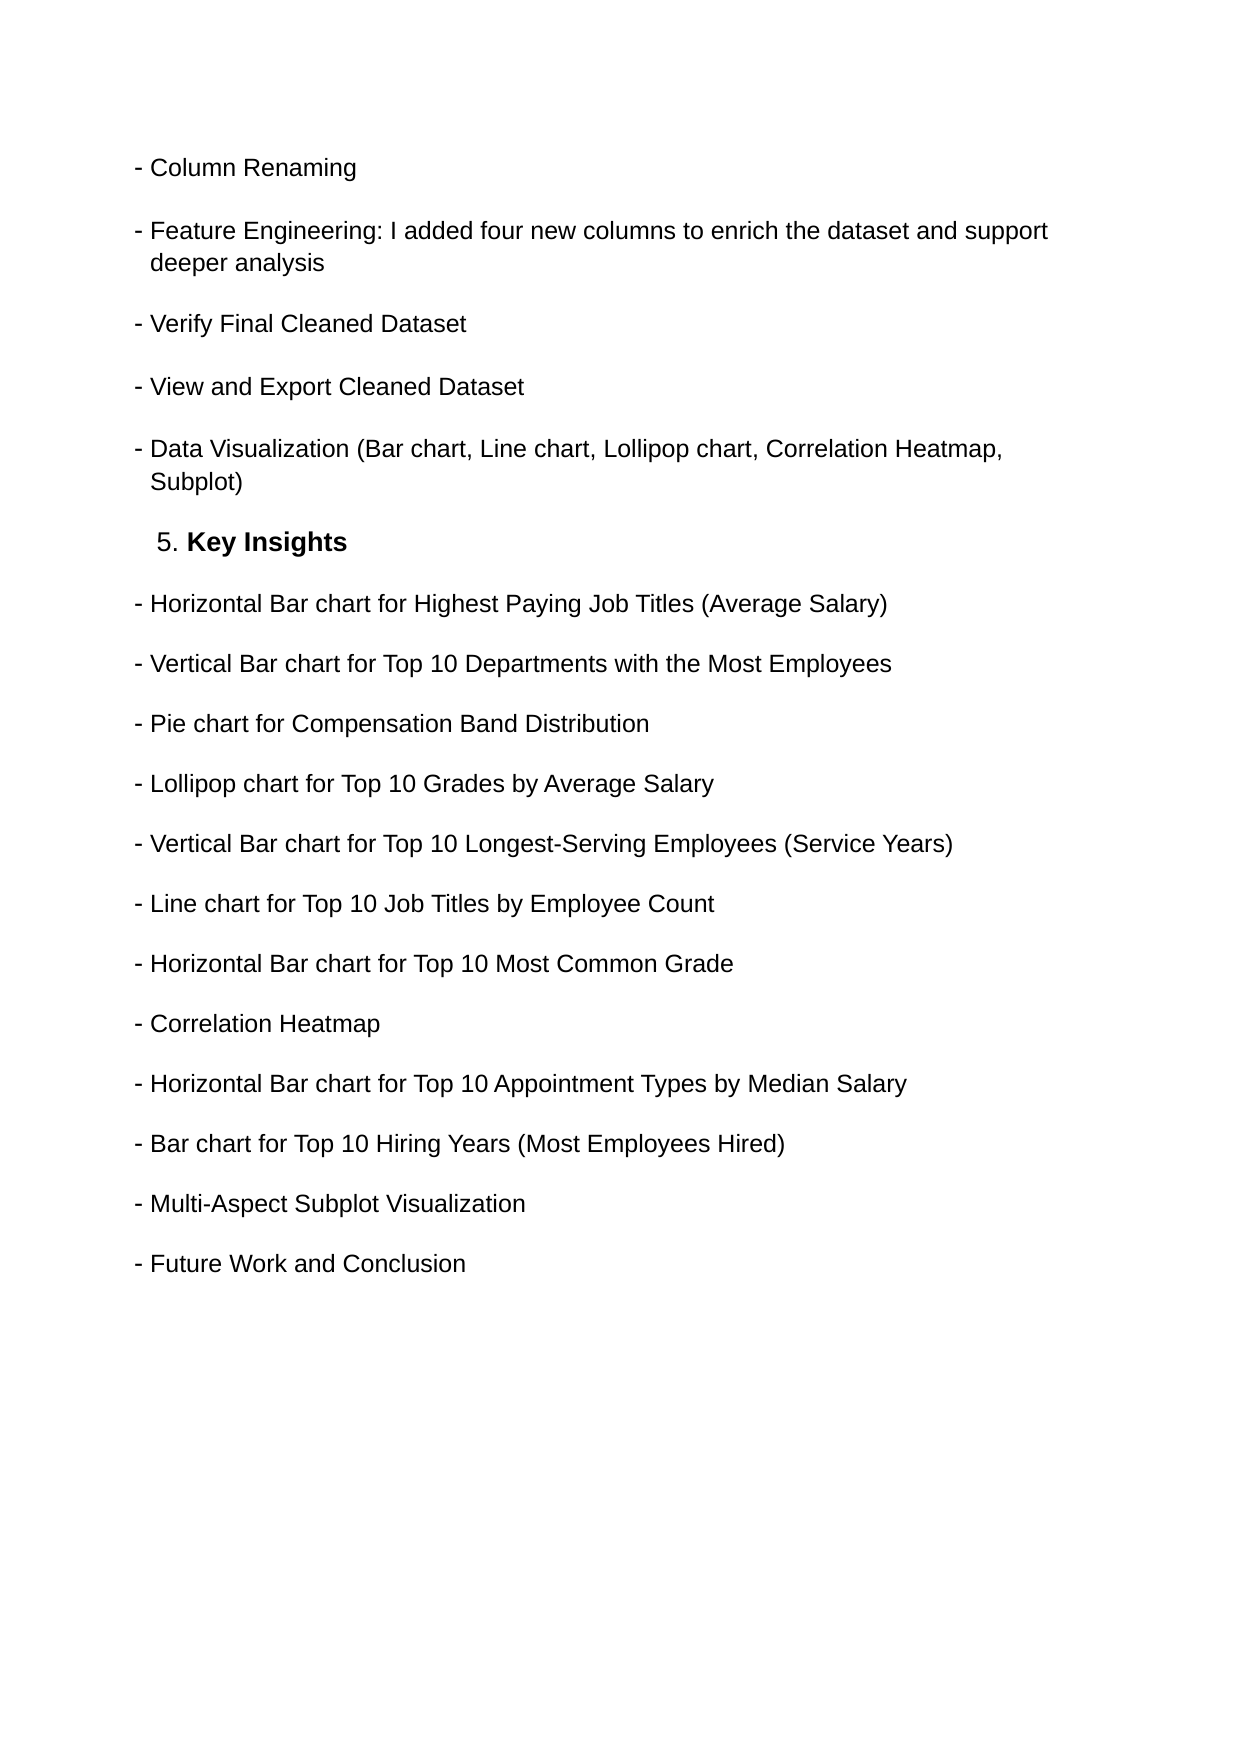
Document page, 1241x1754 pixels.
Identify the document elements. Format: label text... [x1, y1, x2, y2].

list Vertical Bar chart for Top 10 Longest-Serving Employees (Service Years) [134, 827, 1075, 859]
list Pie chart for Compensation Band Distribution [134, 707, 1075, 739]
list Horizontal Bar chart for Top 10 Appointment Types by Median Salary [134, 1067, 1075, 1099]
list Lollipop chart for Top 10 Grades by Average Salary [134, 767, 1075, 799]
list Verify Final Cleaned Dataset [134, 307, 1075, 339]
list Line chart for Top 10 Job Titles by Employee Count [134, 887, 1075, 919]
subtitle 5. Key Insights [149, 526, 1075, 557]
list Column Renaming [134, 151, 1075, 182]
list Feature Engineering: I added four new columns to enrich the dataset and support deeper analysis [134, 214, 1075, 276]
list Data Visualization (Bar chart, Line chart, Lollipop chart, Correlation Heatmap, Subplot) [134, 432, 1075, 495]
list Horizontal Bar chart for Highest Paying Job Titles (Average Salary) [134, 587, 1075, 619]
list View and Export Cleaned Dataset [134, 370, 1075, 401]
list Correlation Heatmap [134, 1007, 1075, 1039]
list Horizontal Bar chart for Top 10 Most Common Grade [134, 947, 1075, 979]
list Bar chart for Top 10 Hiring Years (Most Employees Hired) [134, 1127, 1075, 1159]
list Vertical Bar chart for Top 10 Departments with the Most Employees [134, 647, 1075, 679]
list Multi-Aspect Subplot Visualization [134, 1187, 1075, 1219]
list Future Work and Conclusion [134, 1247, 1075, 1279]
